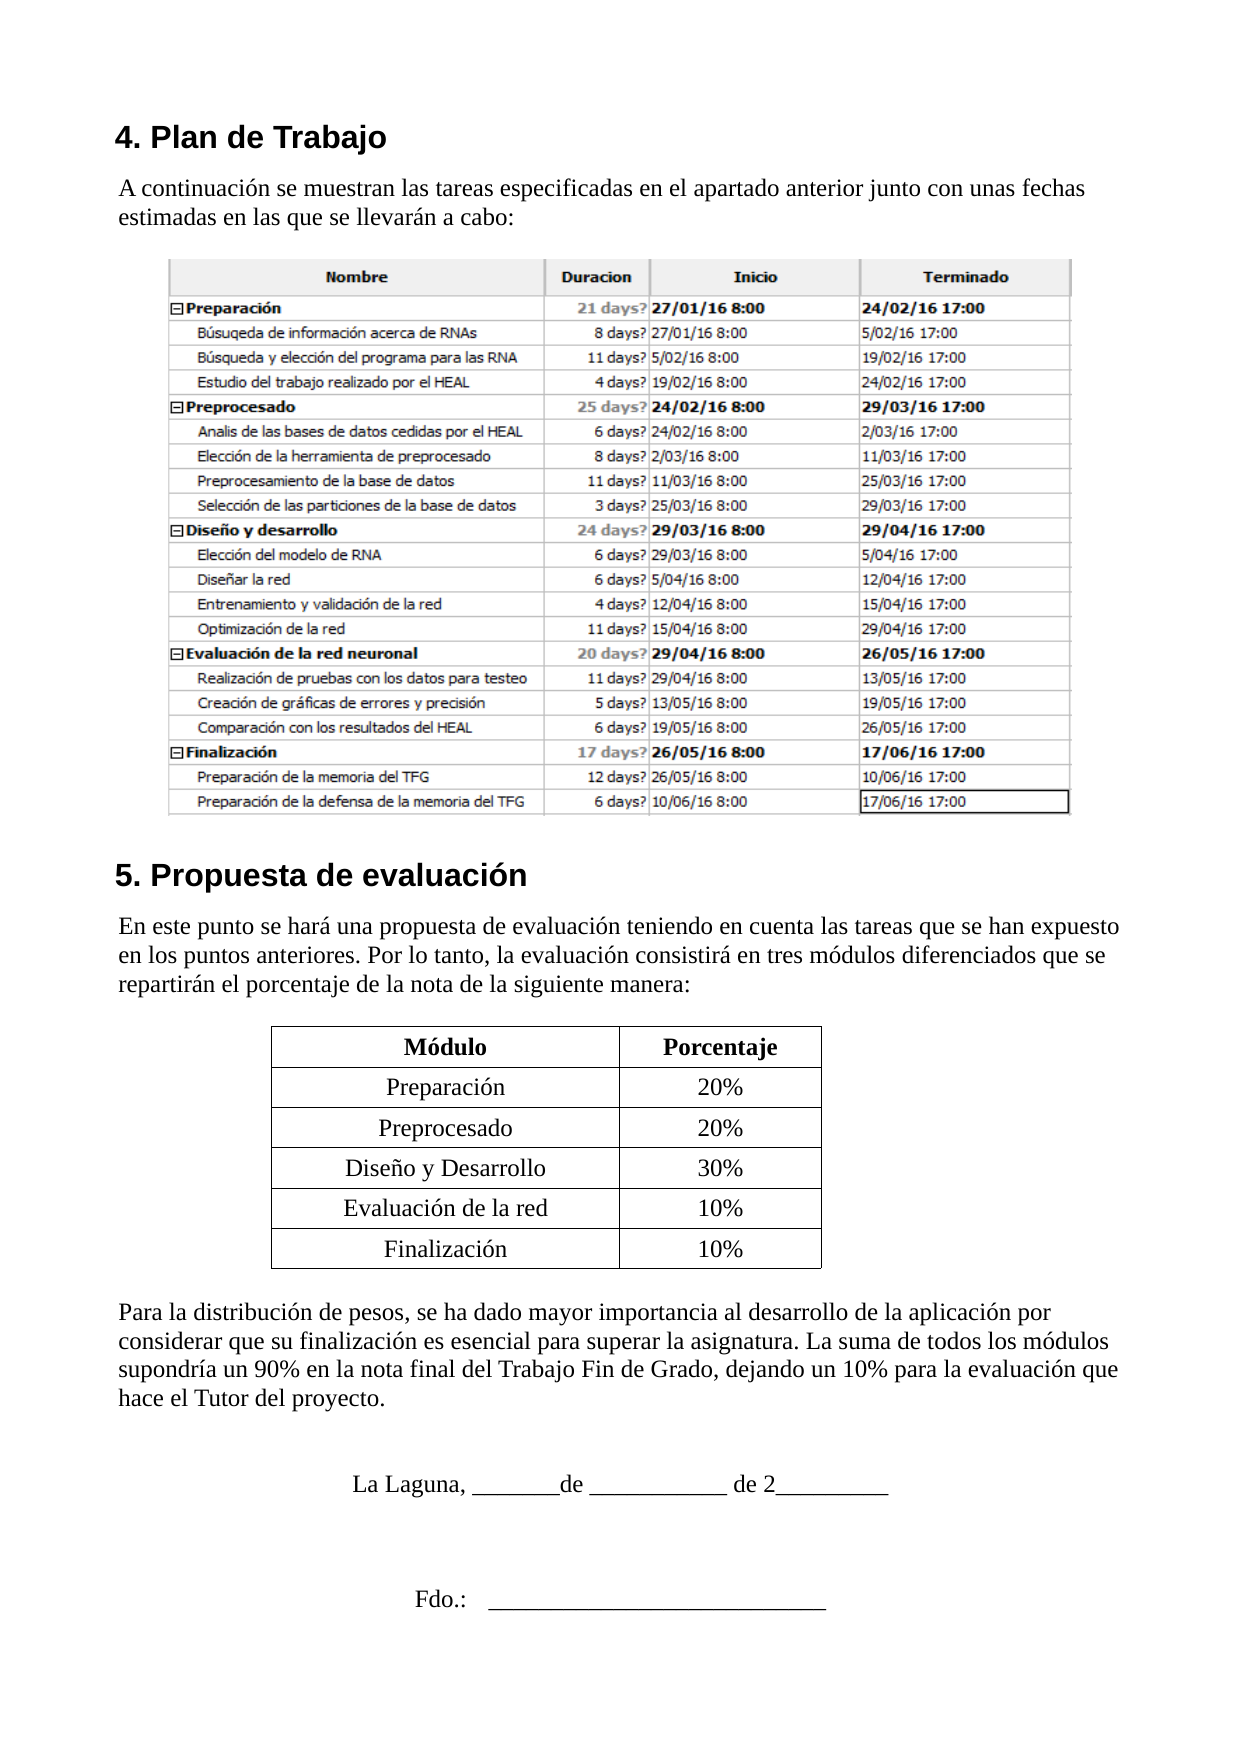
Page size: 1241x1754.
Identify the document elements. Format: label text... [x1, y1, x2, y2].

table_cell 20% [620, 1108, 821, 1147]
text La Laguna, _______de ___________ de 2_________ [118, 1469, 1122, 1498]
picture [168, 259, 1072, 816]
table_cell Preprocesado [272, 1108, 619, 1147]
text Fdo.: ___________________________ [118, 1584, 1122, 1613]
table_cell 20% [620, 1068, 821, 1107]
text Para la distribución de pesos, se ha dado mayor importancia al desarrollo de la aplicación por considerar que su finalización es esencial para superar la asignatura. La suma de todos los módulos supondría un 90% en la nota final del Trabajo Fin de Grado, dejando un 10% para la evaluación que hace el Tutor del proyecto. [118, 1297, 1122, 1412]
table_header Porcentaje [620, 1027, 821, 1067]
table_cell 10% [620, 1189, 821, 1228]
table_cell Finalización [272, 1229, 619, 1268]
table_cell 10% [620, 1229, 821, 1268]
table_cell Evaluación de la red [272, 1189, 619, 1228]
table_cell Preparación [272, 1068, 619, 1107]
table_cell 30% [620, 1148, 821, 1187]
subtitle 4. Plan de Trabajo [114, 118, 1122, 155]
text En este punto se hará una propuesta de evaluación teniendo en cuenta las tareas que se han expuesto en los puntos anteriores. Por lo tanto, la evaluación consistirá en tres módulos diferenciados que se repartirán el porcentaje de la nota de la siguiente manera: [118, 911, 1122, 997]
subtitle 5. Propuesta de evaluación [114, 856, 1122, 893]
table_header Módulo [272, 1027, 619, 1067]
table_cell Diseño y Desarrollo [272, 1148, 619, 1187]
text A continuación se muestran las tareas especificadas en el apartado anterior junto con unas fechas estimadas en las que se llevarán a cabo: [118, 173, 1122, 231]
